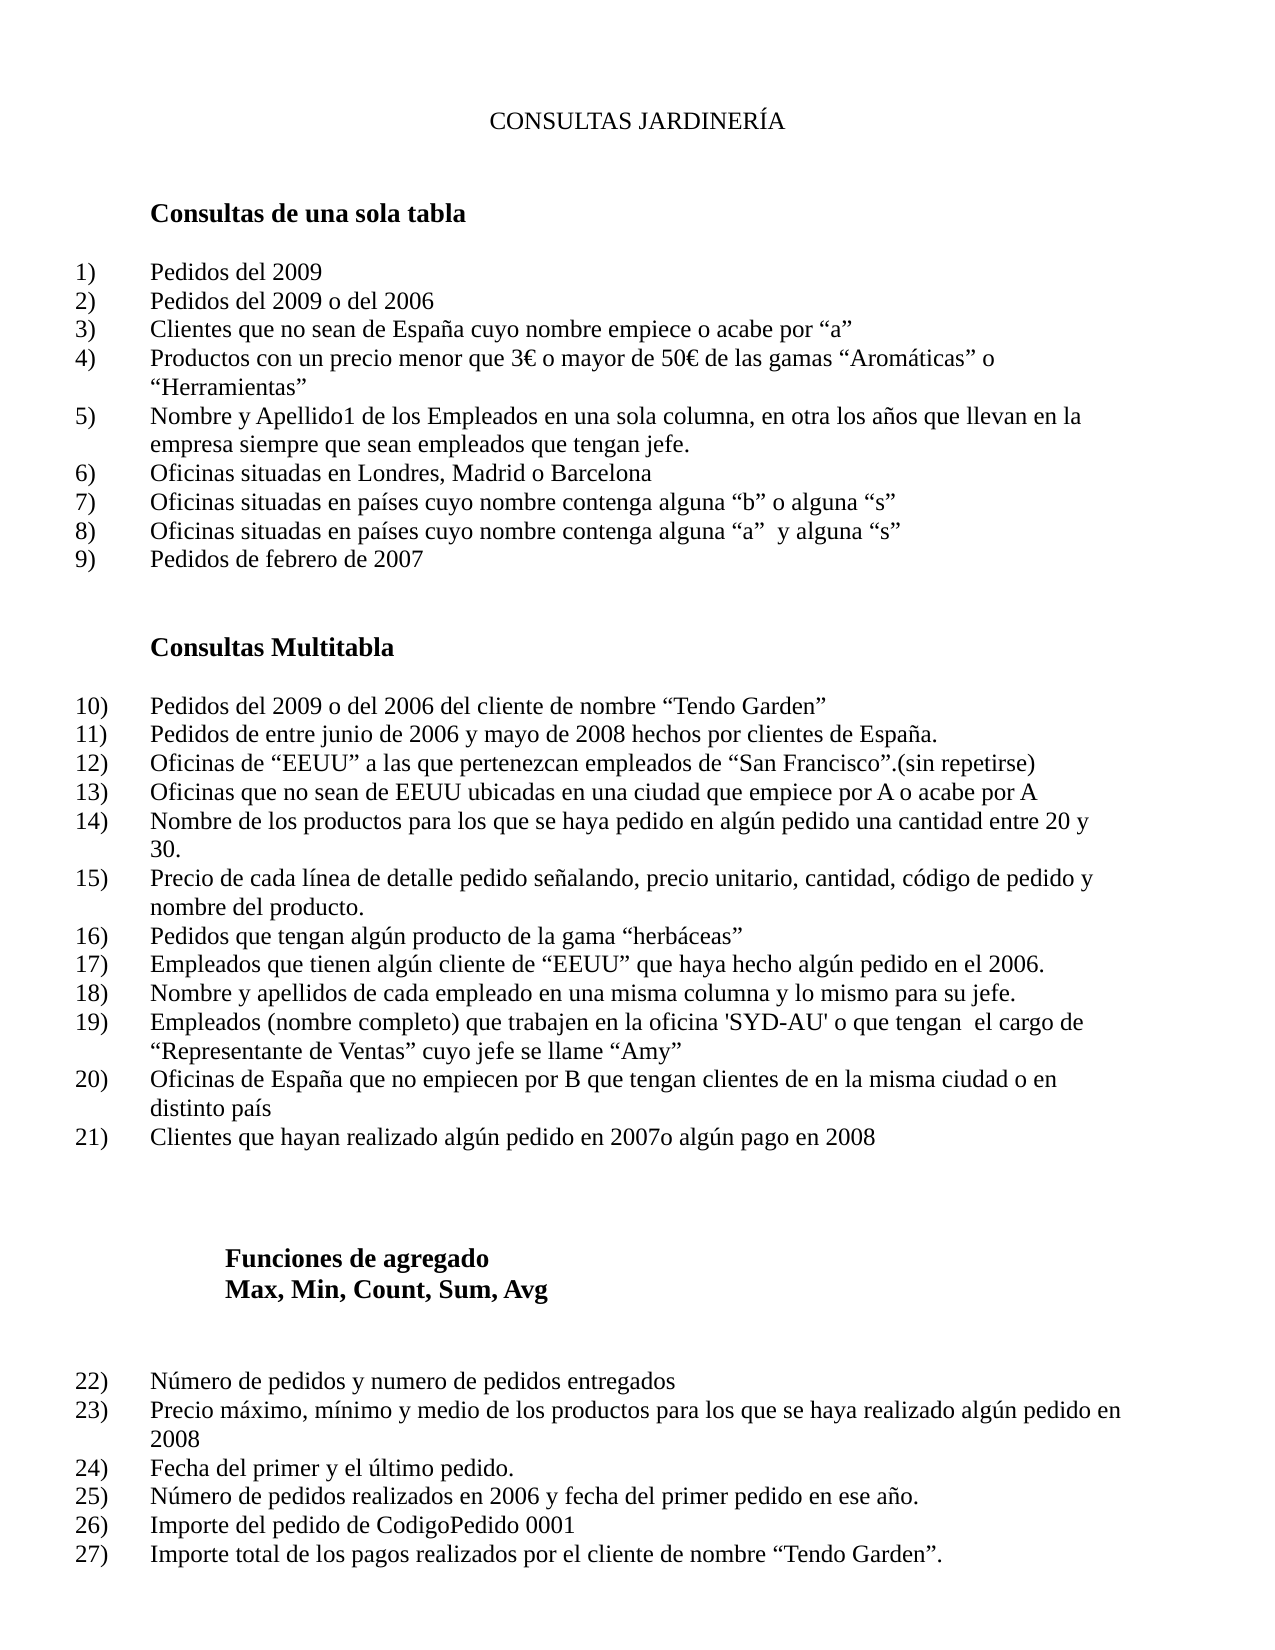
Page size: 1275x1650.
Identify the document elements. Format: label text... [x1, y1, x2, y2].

list Clientes que hayan realizado algún pedido en 2007o algún pago en 2008 [75, 1122, 1125, 1151]
list Oficinas que no sean de EEUU ubicadas en una ciudad que empiece por A o acabe por A [75, 777, 1125, 806]
list Oficinas de España que no empiecen por B que tengan clientes de en la misma ciudad o en distinto país [75, 1064, 1125, 1122]
list Importe total de los pagos realizados por el cliente de nombre “Tendo Garden”. [75, 1539, 1125, 1568]
list Productos con un precio menor que 3€ o mayor de 50€ de las gamas “Aromáticas” o “Herramientas” [75, 343, 1125, 401]
list Pedidos del 2009 o del 2006 del cliente de nombre “Tendo Garden” [75, 691, 1125, 719]
list Pedidos que tengan algún producto de la gama “herbáceas” [75, 921, 1125, 949]
list Nombre y apellidos de cada empleado en una misma columna y lo mismo para su jefe. [75, 978, 1125, 1007]
list Pedidos de entre junio de 2006 y mayo de 2008 hechos por clientes de España. [75, 719, 1125, 748]
list Fecha del primer y el último pedido. [75, 1453, 1125, 1481]
list Empleados que tienen algún cliente de “EEUU” que haya hecho algún pedido en el 2006. [75, 949, 1125, 978]
list Pedidos del 2009 o del 2006 [75, 286, 1125, 314]
list Pedidos del 2009 [75, 257, 1125, 286]
list Clientes que no sean de España cuyo nombre empiece o acabe por “a” [75, 314, 1125, 343]
list Oficinas situadas en países cuyo nombre contenga alguna “a” y alguna “s” [75, 516, 1125, 544]
list Nombre de los productos para los que se haya pedido en algún pedido una cantidad entre 20 y 30. [75, 806, 1125, 863]
list Oficinas de “EEUU” a las que pertenezcan empleados de “San Francisco”.(sin repetirse) [75, 748, 1125, 777]
list Precio de cada línea de detalle pedido señalando, precio unitario, cantidad, código de pedido y nombre del producto. [75, 863, 1125, 921]
list Empleados (nombre completo) que trabajen en la oficina 'SYD-AU' o que tengan el cargo de “Representante de Ventas” cuyo jefe se llame “Amy” [75, 1007, 1125, 1064]
list Precio máximo, mínimo y medio de los productos para los que se haya realizado algún pedido en 2008 [75, 1395, 1125, 1453]
list Nombre y Apellido1 de los Empleados en una sola columna, en otra los años que llevan en la empresa siempre que sean empleados que tengan jefe. [75, 401, 1125, 458]
list Número de pedidos y numero de pedidos entregados [75, 1366, 1125, 1395]
list Pedidos de febrero de 2007 [75, 544, 1125, 573]
text Max, Min, Count, Sum, Avg [225, 1273, 1125, 1304]
list Oficinas situadas en Londres, Madrid o Barcelona [75, 458, 1125, 487]
text Consultas Multitabla [75, 631, 1125, 662]
text CONSULTAS JARDINERÍA [150, 106, 1125, 135]
list Número de pedidos realizados en 2006 y fecha del primer pedido en ese año. [75, 1481, 1125, 1510]
list Oficinas situadas en países cuyo nombre contenga alguna “b” o alguna “s” [75, 487, 1125, 516]
text Funciones de agregado [225, 1242, 1125, 1273]
list Importe del pedido de CodigoPedido 0001 [75, 1510, 1125, 1539]
text Consultas de una sola tabla [150, 197, 1125, 228]
